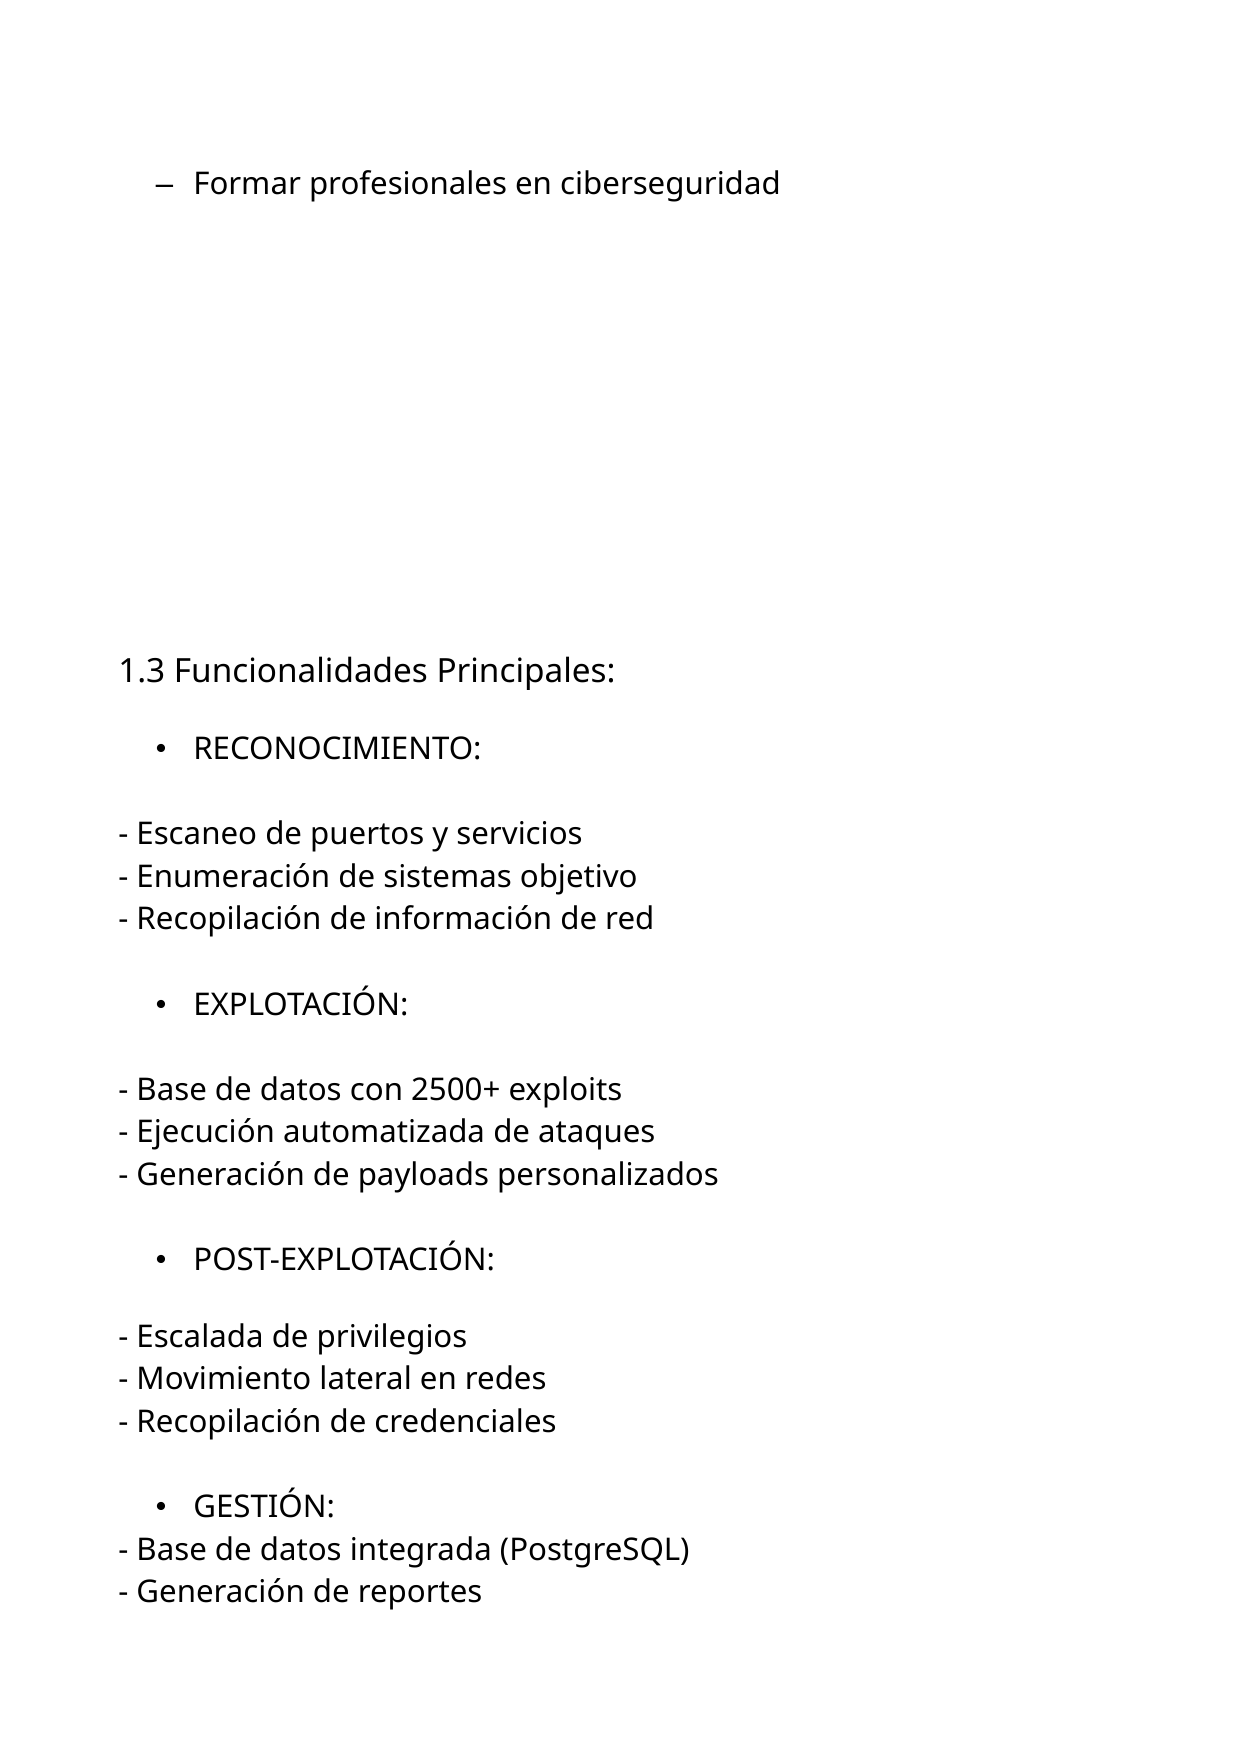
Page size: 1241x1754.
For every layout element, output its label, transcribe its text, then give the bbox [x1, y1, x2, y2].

text - Base de datos integrada (PostgreSQL) [118, 1527, 1122, 1569]
text - Recopilación de credenciales [118, 1399, 1122, 1442]
text - Recopilación de información de red [118, 896, 1122, 939]
text - Generación de payloads personalizados [118, 1152, 1122, 1194]
list GESTIÓN: [156, 1484, 1122, 1527]
list POST-EXPLOTACIÓN: [156, 1237, 1122, 1280]
text - Ejecución automatizada de ataques [118, 1109, 1122, 1152]
text - Escaneo de puertos y servicios [118, 811, 1122, 854]
list RECONOCIMIENTO: [156, 726, 1122, 768]
text - Movimiento lateral en redes [118, 1356, 1122, 1399]
list Formar profesionales en ciberseguridad [156, 161, 1122, 203]
text 1.3 Funcionalidades Principales: [118, 646, 1122, 692]
text - Escalada de privilegios [118, 1314, 1122, 1356]
text - Generación de reportes [118, 1569, 1122, 1612]
list EXPLOTACIÓN: [156, 981, 1122, 1024]
text - Enumeración de sistemas objetivo [118, 854, 1122, 896]
text - Base de datos con 2500+ exploits [118, 1067, 1122, 1109]
